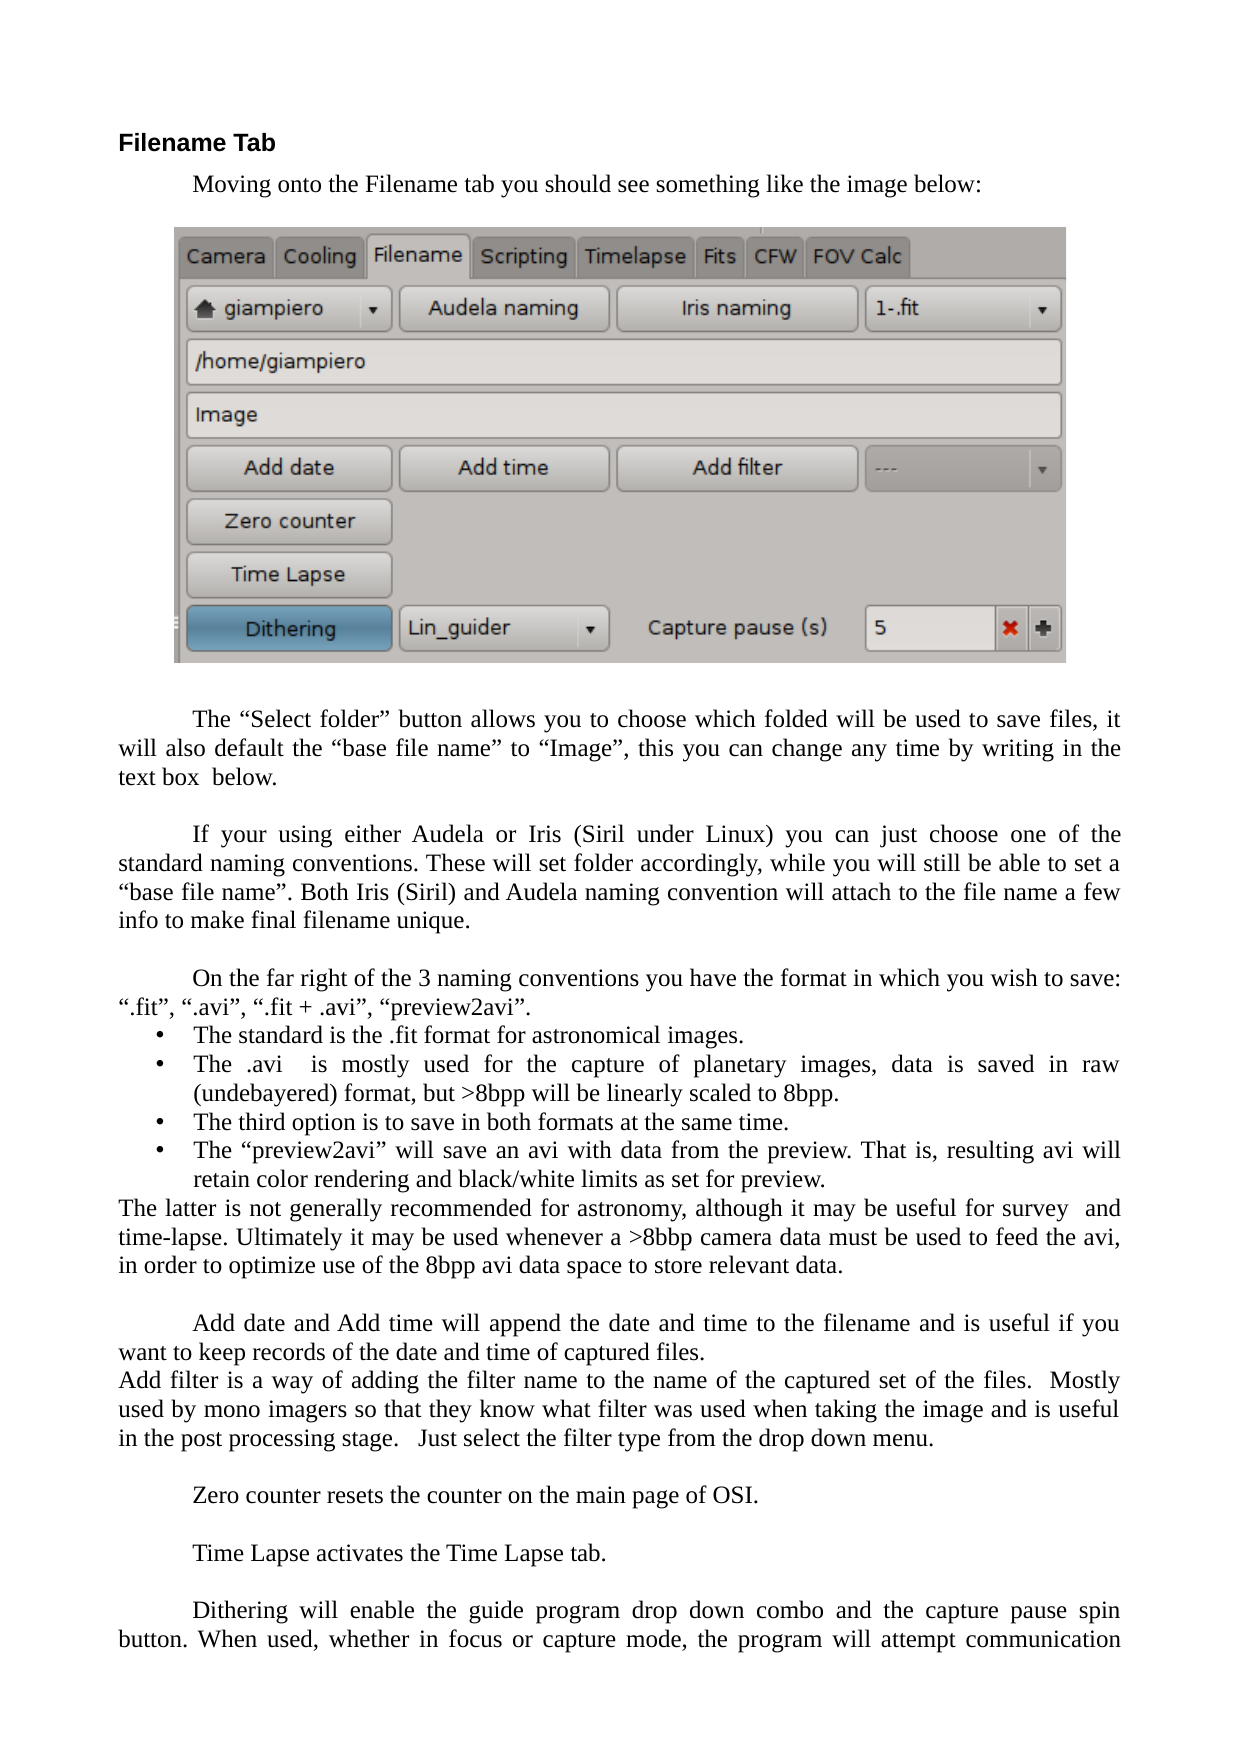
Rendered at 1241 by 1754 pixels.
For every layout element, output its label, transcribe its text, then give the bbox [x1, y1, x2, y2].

text Add date and Add time will append the date and time to the filename and is useful if you want to keep records of the date and time of captured files. [118, 1308, 1122, 1366]
text Add filter is a way of adding the filter name to the name of the captured set of the files. Mostly used by mono imagers so that they know what filter was used when taking the image and is useful in the post processing stage. Just select the filter type from the drop down menu. [118, 1366, 1122, 1452]
text The “Select folder” button allows you to choose which folded will be used to save files, it will also default the “base file name” to “Image”, this you can change any time by writing in the text box below. [118, 704, 1122, 791]
picture [174, 227, 1067, 663]
list The standard is the .fit format for astronomical images. [156, 1021, 1122, 1049]
list The .avi is mostly used for the capture of planetary images, data is saved in raw (undebayered) format, but >8bpp will be linearly scaled to 8bpp. [156, 1049, 1122, 1107]
text The latter is not generally recommended for astronomy, although it may be useful for survey and time-lapse. Ultimately it may be used whenever a >8bbp camera data must be used to feed the avi, in order to optimize use of the 8bpp avi data space to store relevant data. [118, 1193, 1122, 1279]
subtitle Filename Tab [118, 128, 1122, 157]
text Zero counter resets the counter on the main page of OSI. [118, 1481, 1122, 1509]
text Moving onto the Filename tab you should see something like the image below: [118, 169, 1122, 198]
text Dithering will enable the guide program drop down combo and the capture pause spin button. When used, whether in focus or capture mode, the program will attempt communication [118, 1596, 1122, 1653]
list The third option is to save in both formats at the same time. [156, 1107, 1122, 1136]
text On the far right of the 3 naming conventions you have the format in which you wish to save: “.fit”, “.avi”, “.fit + .avi”, “preview2avi”. [118, 963, 1122, 1021]
text Time Lapse activates the Time Lapse tab. [118, 1538, 1122, 1567]
list The “preview2avi” will save an avi with data from the preview. That is, resulting avi will retain color rendering and black/white limits as set for preview. [156, 1136, 1122, 1193]
text If your using either Audela or Iris (Siril under Linux) you can just choose one of the standard naming conventions. These will set folder accordingly, while you will still be able to set a “base file name”. Both Iris (Siril) and Audela naming convention will attach to the file name a few info to make final filename unique. [118, 819, 1122, 934]
